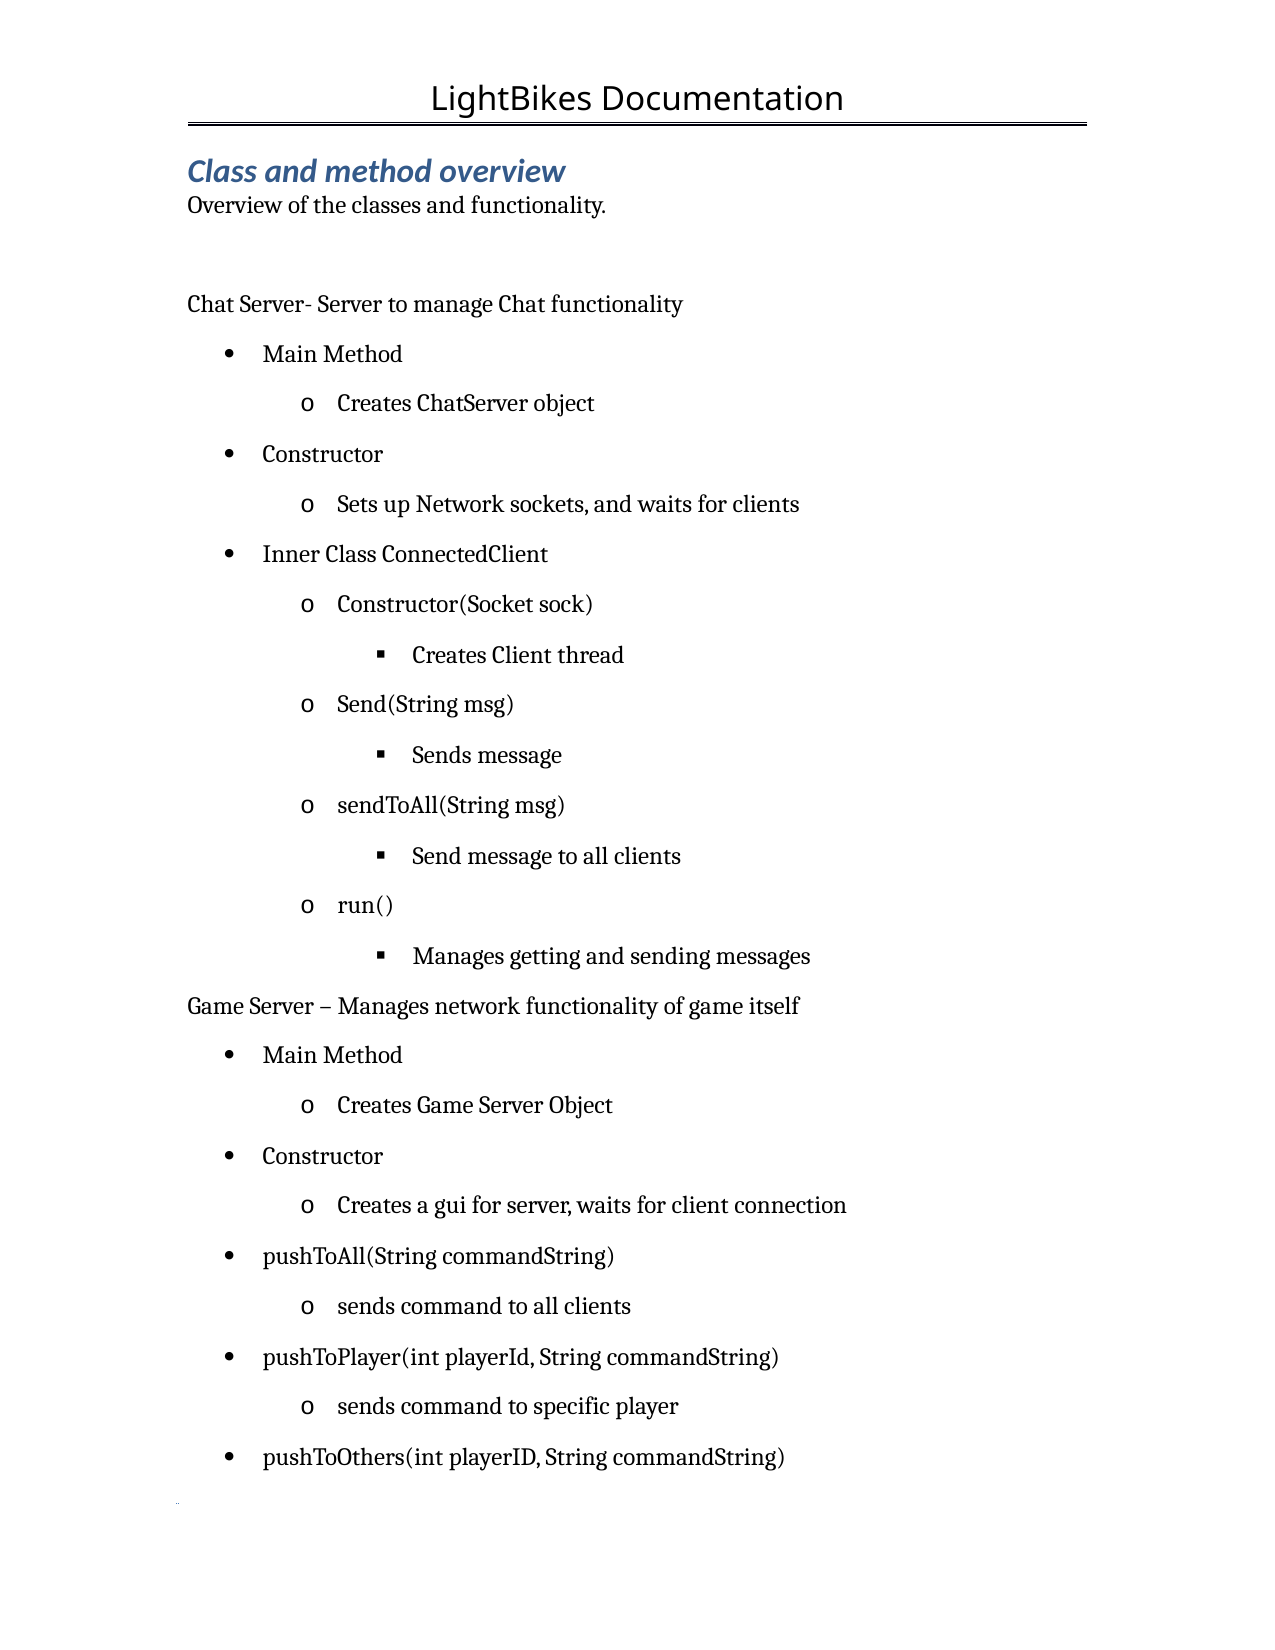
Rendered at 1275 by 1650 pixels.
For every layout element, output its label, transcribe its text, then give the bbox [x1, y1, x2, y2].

list Creates Game Server Object [300, 1091, 1087, 1121]
list Main Method [225, 1041, 1087, 1070]
list Constructor [225, 440, 1087, 469]
list sends command to specific player [300, 1392, 1087, 1422]
list Sends message [375, 741, 1087, 770]
list pushToAll(String commandString) [225, 1242, 1087, 1271]
list Constructor(Socket sock) [300, 590, 1087, 620]
text Chat Server- Server to manage Chat functionality [187, 290, 1087, 319]
list sendToAll(String msg) [300, 791, 1087, 821]
list Send message to all clients [375, 842, 1087, 870]
list Inner Class ConnectedClient [225, 540, 1087, 569]
list Main Method [225, 339, 1087, 368]
list Sets up Network sockets, and waits for clients [300, 489, 1087, 519]
list Constructor [225, 1142, 1087, 1170]
list Manages getting and sending messages [375, 942, 1087, 971]
list Creates ChatServer object [300, 389, 1087, 419]
list run() [300, 891, 1087, 921]
list Creates Client thread [375, 641, 1087, 669]
list sends command to all clients [300, 1292, 1087, 1322]
list pushToPlayer(int playerId, String commandString) [225, 1342, 1087, 1371]
list Send(String msg) [300, 690, 1087, 720]
list Creates a gui for server, waits for client connection [300, 1191, 1087, 1221]
text Overview of the classes and functionality. [187, 191, 1087, 219]
list pushToOthers(int playerID, String commandString) [225, 1443, 1087, 1472]
text Game Server – Manages network functionality of game itself [187, 992, 1087, 1020]
subtitle Class and method overview [187, 150, 1087, 191]
